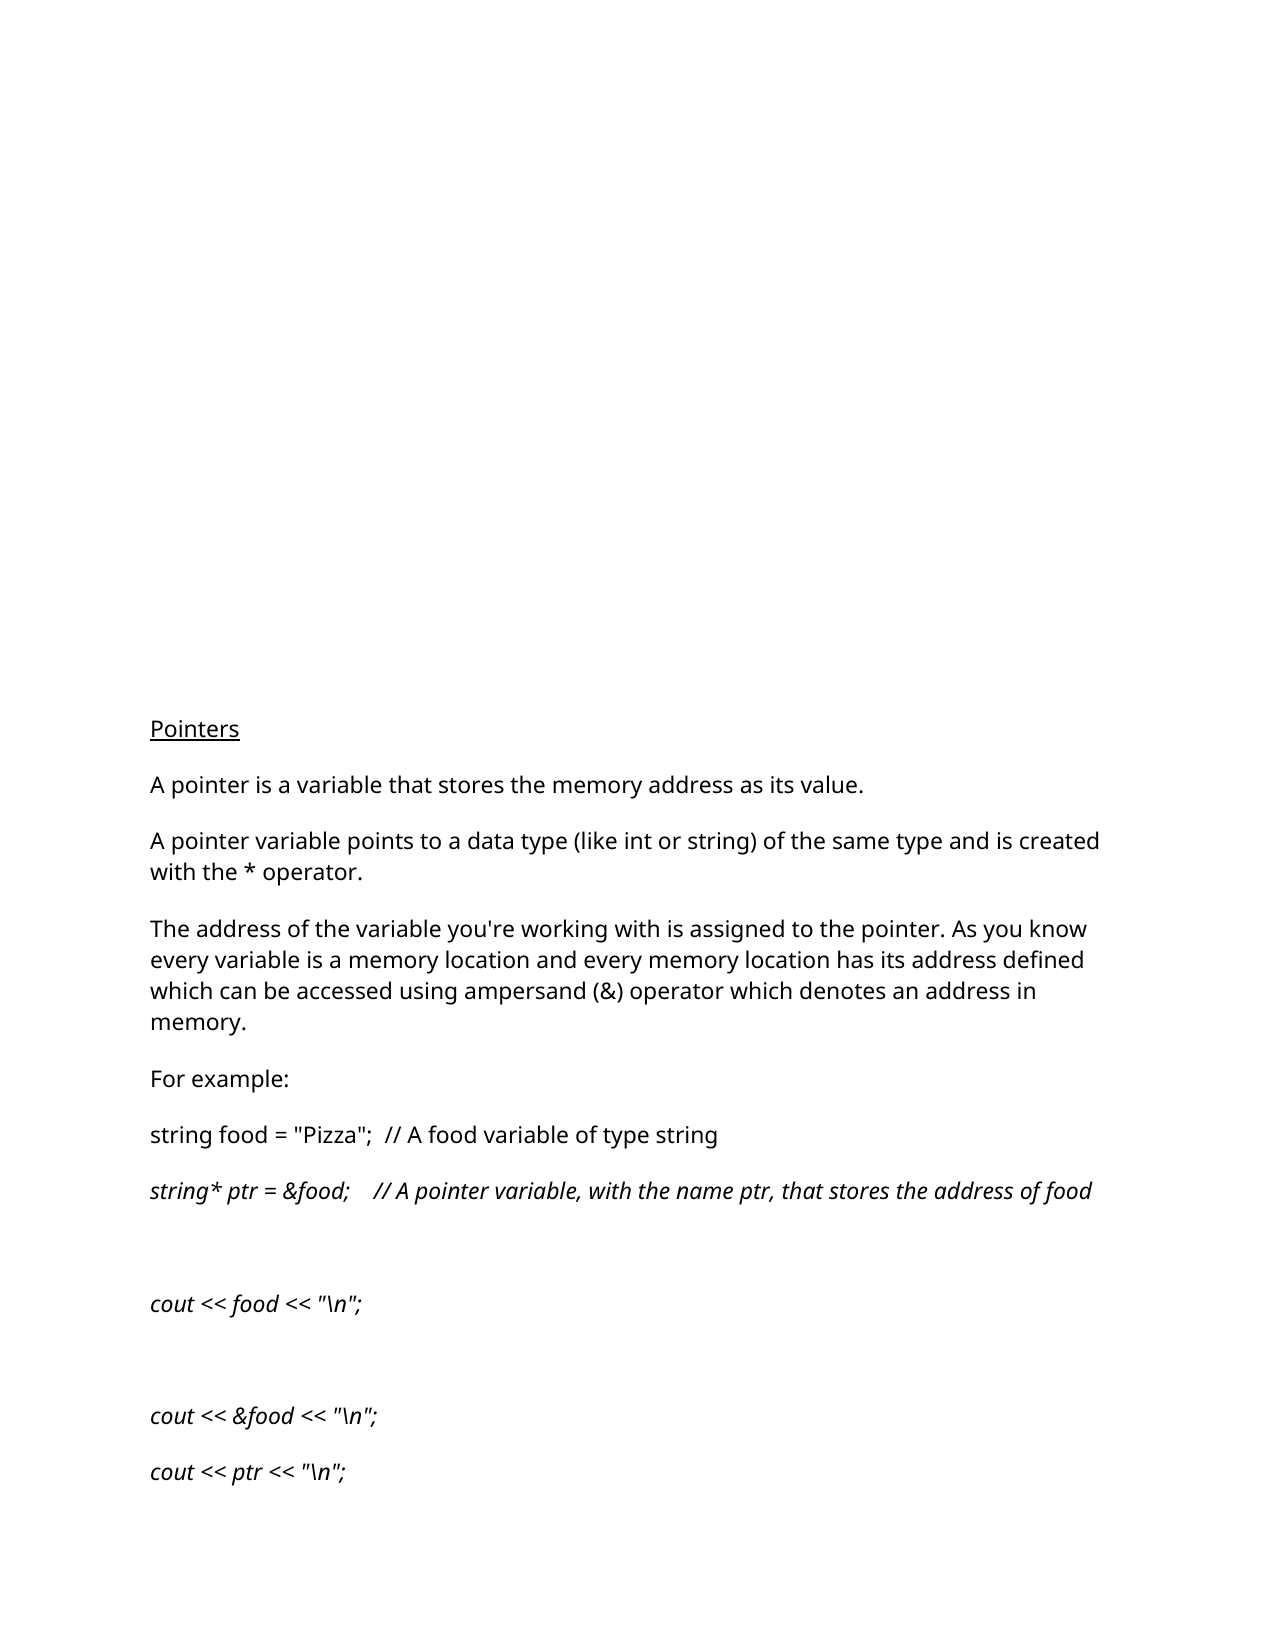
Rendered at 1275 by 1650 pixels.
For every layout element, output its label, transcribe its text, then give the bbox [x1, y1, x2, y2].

text string food = "Pizza"; // A food variable of type string [150, 1119, 1125, 1150]
text cout << food << "\n"; [150, 1287, 1125, 1319]
text A pointer is a variable that stores the memory address as its value. [150, 769, 1125, 800]
text Pointers [150, 712, 1125, 744]
text cout << ptr << "\n"; [150, 1456, 1125, 1487]
text A pointer variable points to a data type (like int or string) of the same type and is created with the * operator. [150, 825, 1125, 887]
text For example: [150, 1062, 1125, 1094]
text cout << &food << "\n"; [150, 1400, 1125, 1431]
text string* ptr = &food; // A pointer variable, with the name ptr, that stores the address of food [150, 1175, 1125, 1206]
text The address of the variable you're working with is assigned to the pointer. As you know every variable is a memory location and every memory location has its address defined which can be accessed using ampersand (&) operator which denotes an address in memory. [150, 912, 1125, 1037]
